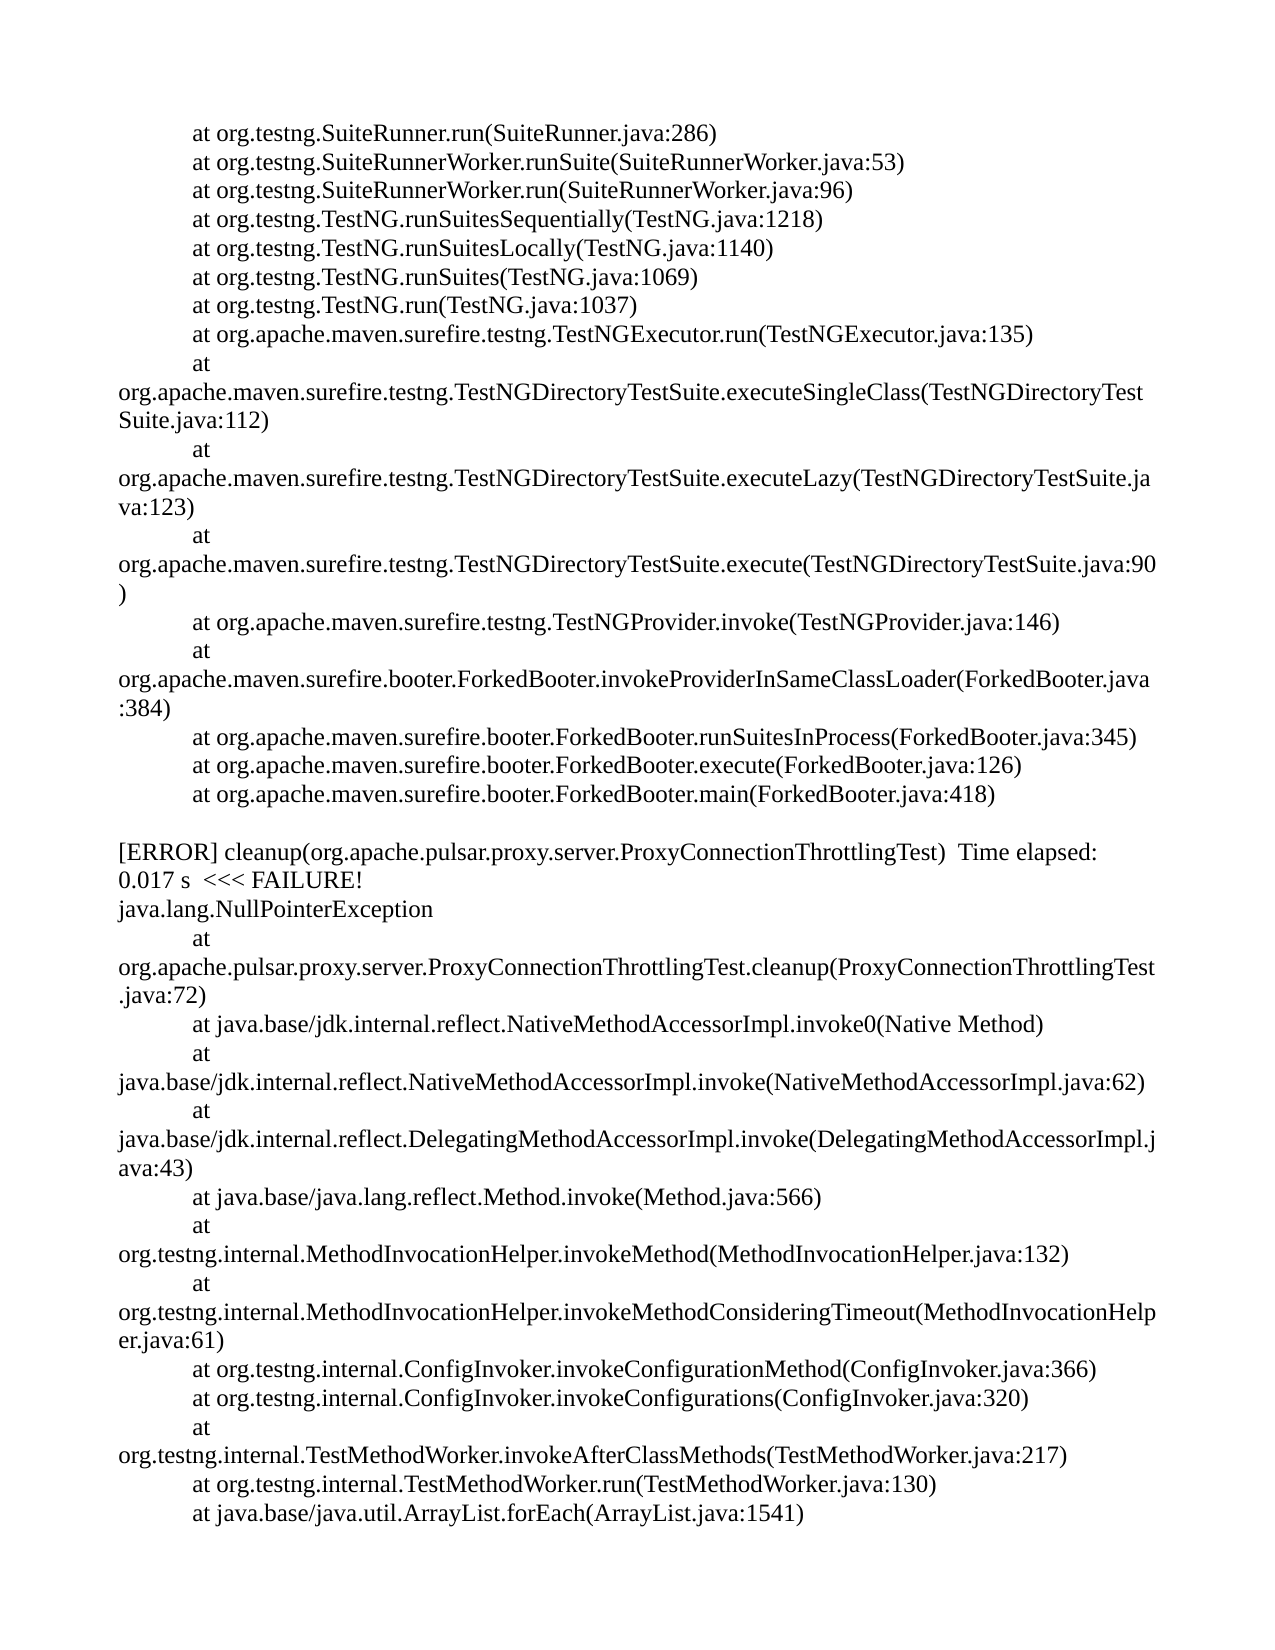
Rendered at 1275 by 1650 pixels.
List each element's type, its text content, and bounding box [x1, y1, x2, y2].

text at org.testng.SuiteRunnerWorker.run(SuiteRunnerWorker.java:96) [118, 176, 1157, 204]
text [ERROR] cleanup(org.apache.pulsar.proxy.server.ProxyConnectionThrottlingTest) Time elapsed: 0.017 s <<< FAILURE! [118, 837, 1157, 894]
text at org.apache.pulsar.proxy.server.ProxyConnectionThrottlingTest.cleanup(ProxyConnectionThrottlingTest.java:72) [118, 923, 1157, 1009]
text at org.apache.maven.surefire.testng.TestNGExecutor.run(TestNGExecutor.java:135) [118, 319, 1157, 348]
text at org.testng.TestNG.runSuitesSequentially(TestNG.java:1218) [118, 204, 1157, 233]
text at org.apache.maven.surefire.booter.ForkedBooter.invokeProviderInSameClassLoader(ForkedBooter.java:384) [118, 636, 1157, 722]
text at org.apache.maven.surefire.testng.TestNGDirectoryTestSuite.executeLazy(TestNGDirectoryTestSuite.java:123) [118, 434, 1157, 521]
text java.lang.NullPointerException [118, 894, 1157, 923]
text at org.testng.TestNG.runSuites(TestNG.java:1069) [118, 262, 1157, 291]
text at java.base/java.util.ArrayList.forEach(ArrayList.java:1541) [118, 1498, 1157, 1527]
text at org.apache.maven.surefire.testng.TestNGProvider.invoke(TestNGProvider.java:146) [118, 607, 1157, 636]
text at java.base/jdk.internal.reflect.DelegatingMethodAccessorImpl.invoke(DelegatingMethodAccessorImpl.java:43) [118, 1096, 1157, 1182]
text at org.testng.internal.TestMethodWorker.invokeAfterClassMethods(TestMethodWorker.java:217) [118, 1412, 1157, 1469]
text at org.apache.maven.surefire.booter.ForkedBooter.runSuitesInProcess(ForkedBooter.java:345) [118, 722, 1157, 751]
text at org.testng.internal.MethodInvocationHelper.invokeMethodConsideringTimeout(MethodInvocationHelper.java:61) [118, 1268, 1157, 1354]
text at org.testng.SuiteRunner.run(SuiteRunner.java:286) [118, 118, 1157, 147]
text at org.testng.internal.ConfigInvoker.invokeConfigurations(ConfigInvoker.java:320) [118, 1383, 1157, 1412]
text at org.apache.maven.surefire.booter.ForkedBooter.main(ForkedBooter.java:418) [118, 779, 1157, 808]
text at org.apache.maven.surefire.testng.TestNGDirectoryTestSuite.execute(TestNGDirectoryTestSuite.java:90) [118, 521, 1157, 607]
text at org.testng.internal.TestMethodWorker.run(TestMethodWorker.java:130) [118, 1469, 1157, 1498]
text at java.base/java.lang.reflect.Method.invoke(Method.java:566) [118, 1182, 1157, 1211]
text at java.base/jdk.internal.reflect.NativeMethodAccessorImpl.invoke0(Native Method) [118, 1009, 1157, 1038]
text at org.testng.TestNG.runSuitesLocally(TestNG.java:1140) [118, 233, 1157, 262]
text at org.testng.internal.MethodInvocationHelper.invokeMethod(MethodInvocationHelper.java:132) [118, 1211, 1157, 1268]
text at org.testng.TestNG.run(TestNG.java:1037) [118, 291, 1157, 319]
text at org.testng.internal.ConfigInvoker.invokeConfigurationMethod(ConfigInvoker.java:366) [118, 1354, 1157, 1383]
text at org.testng.SuiteRunnerWorker.runSuite(SuiteRunnerWorker.java:53) [118, 147, 1157, 176]
text at org.apache.maven.surefire.booter.ForkedBooter.execute(ForkedBooter.java:126) [118, 751, 1157, 779]
text at org.apache.maven.surefire.testng.TestNGDirectoryTestSuite.executeSingleClass(TestNGDirectoryTestSuite.java:112) [118, 348, 1157, 434]
text at java.base/jdk.internal.reflect.NativeMethodAccessorImpl.invoke(NativeMethodAccessorImpl.java:62) [118, 1038, 1157, 1096]
